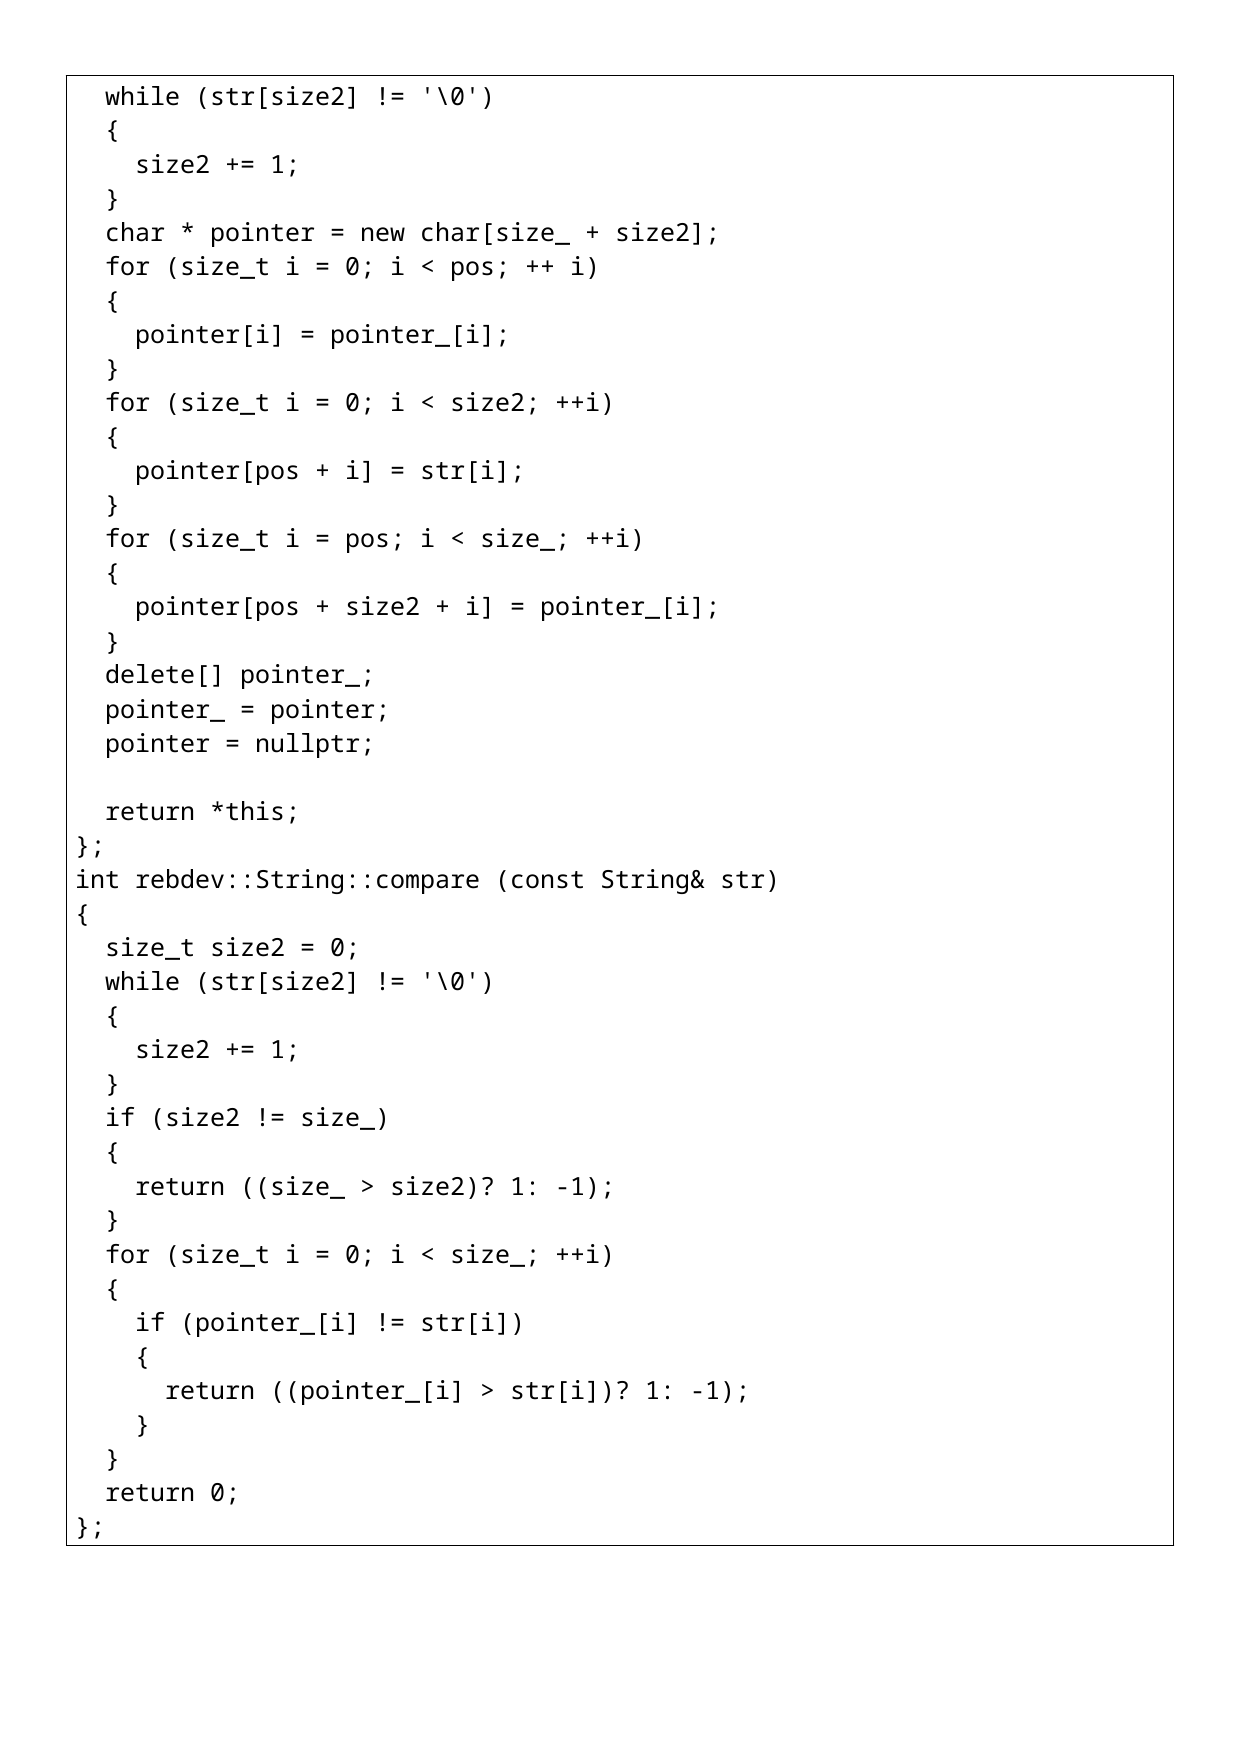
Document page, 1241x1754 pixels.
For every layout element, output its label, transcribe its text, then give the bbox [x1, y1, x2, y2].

text }; [75, 827, 1165, 862]
text pointer_ = pointer; [75, 691, 1165, 725]
text }; [67, 1506, 1173, 1545]
text } [75, 1441, 1165, 1475]
text pointer = nullptr; [75, 725, 1165, 759]
text char * pointer = new char[size_ + size2]; [75, 214, 1165, 248]
text } [75, 1066, 1165, 1100]
text for (size_t i = 0; i < pos; ++ i) [75, 248, 1165, 282]
text } [75, 623, 1165, 657]
text for (size_t i = 0; i < size2; ++i) [75, 385, 1165, 419]
text pointer[i] = pointer_[i]; [75, 317, 1165, 351]
text return 0; [75, 1475, 1165, 1506]
text delete[] pointer_; [75, 657, 1165, 691]
text } [75, 351, 1165, 385]
text pointer[pos + size2 + i] = pointer_[i]; [75, 589, 1165, 623]
text if (pointer_[i] != str[i]) [75, 1304, 1165, 1338]
text { [75, 1338, 1165, 1372]
text } [75, 487, 1165, 521]
text while (str[size2] != '\0') [75, 964, 1165, 998]
text { [75, 419, 1165, 453]
text size2 += 1; [75, 146, 1165, 180]
text } [75, 180, 1165, 214]
text { [75, 555, 1165, 589]
text size_t size2 = 0; [75, 930, 1165, 964]
text { [75, 282, 1165, 317]
text } [75, 1407, 1165, 1441]
text { [75, 1270, 1165, 1304]
text if (size2 != size_) [75, 1100, 1165, 1134]
text { [75, 896, 1165, 930]
text int rebdev::String::compare (const String& str) [75, 862, 1165, 896]
text for (size_t i = pos; i < size_; ++i) [75, 521, 1165, 555]
text return ((size_ > size2)? 1: -1); [75, 1168, 1165, 1202]
text size2 += 1; [75, 1032, 1165, 1066]
text } [75, 1202, 1165, 1236]
text pointer[pos + i] = str[i]; [75, 453, 1165, 487]
text return ((pointer_[i] > str[i])? 1: -1); [75, 1372, 1165, 1407]
text { [75, 1134, 1165, 1168]
text while (str[size2] != '\0') [67, 76, 1173, 112]
text return *this; [75, 793, 1165, 827]
text { [75, 998, 1165, 1032]
text for (size_t i = 0; i < size_; ++i) [75, 1236, 1165, 1270]
text { [75, 112, 1165, 146]
